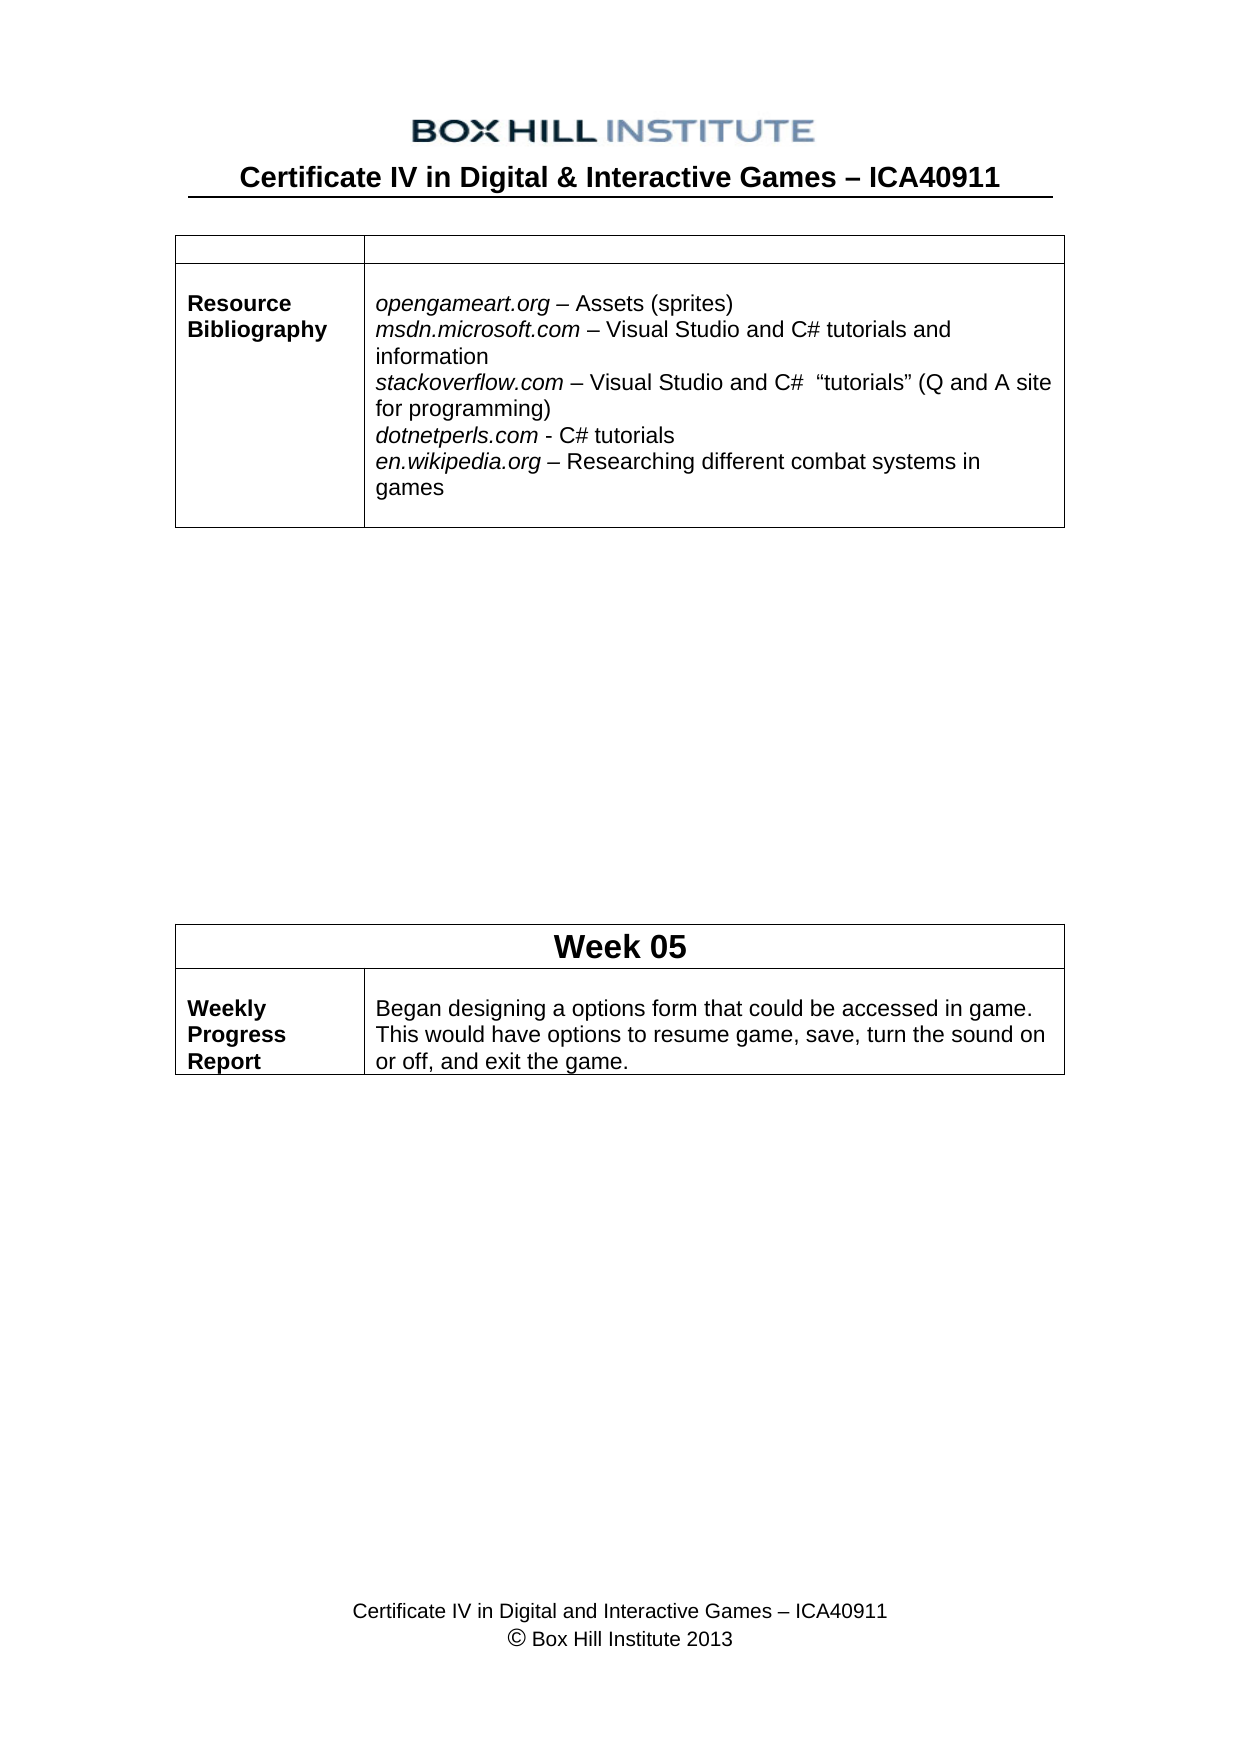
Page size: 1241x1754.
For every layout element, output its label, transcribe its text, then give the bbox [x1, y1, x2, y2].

table_cell Began designing a options form that could be accessed in game. This would have options to resume game, save, turn the sound on or off, and exit the game. [365, 969, 1064, 1074]
table_cell opengameart.org – Assets (sprites) msdn.microsoft.com – Visual Studio and C# tutorials and information stackoverflow.com – Visual Studio and C# “tutorials” (Q and A site for programming) dotnetperls.com - C# tutorials en.wikipedia.org – Researching different combat systems in games [365, 264, 1064, 527]
table_cell [176, 236, 364, 262]
picture [410, 111, 830, 152]
table_cell Weekly Progress Report [176, 969, 364, 1074]
table_cell Resource Bibliography [176, 264, 364, 527]
table_cell [365, 236, 1064, 262]
table_header Week 05 [176, 925, 1064, 968]
